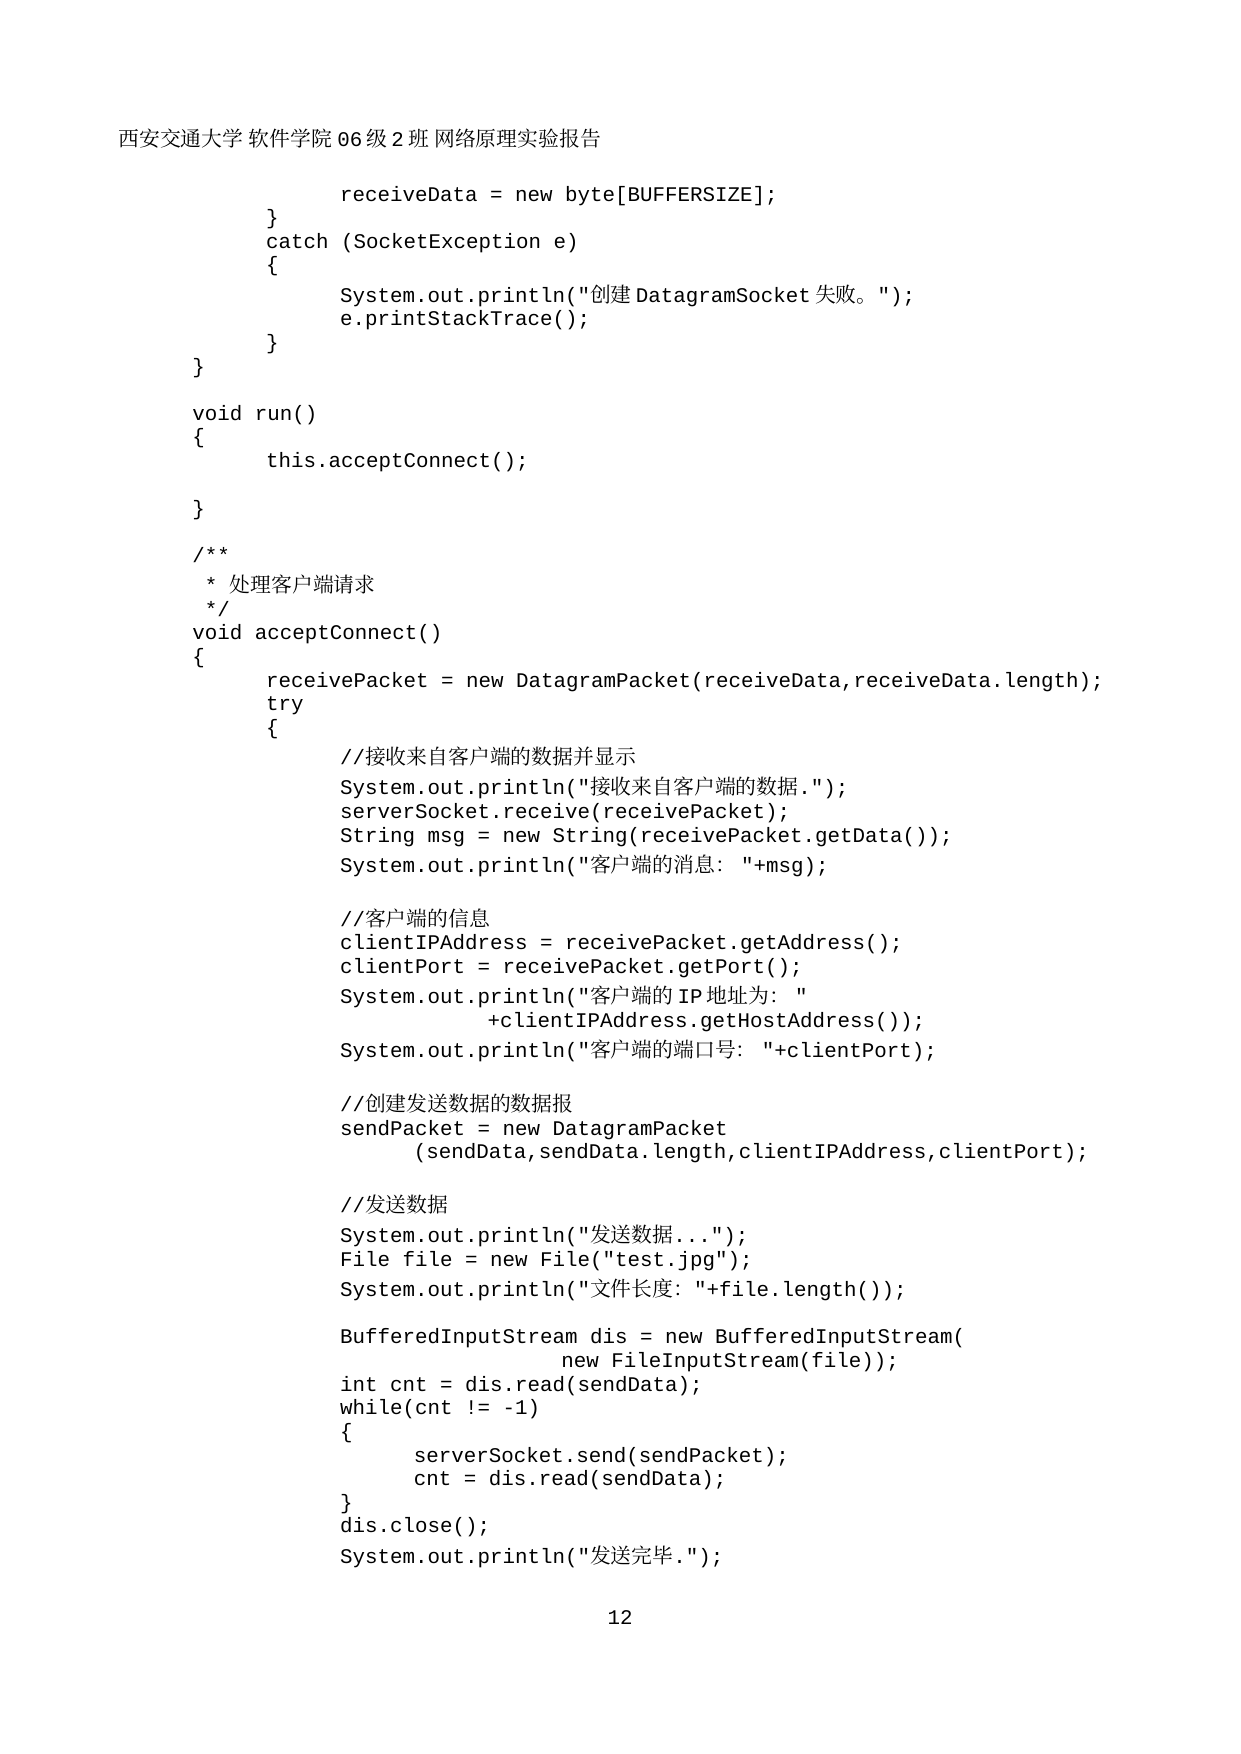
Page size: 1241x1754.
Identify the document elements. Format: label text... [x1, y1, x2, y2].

text while(cnt != -1) [118, 1397, 1122, 1421]
text System.out.println("客户端的消息： "+msg); [118, 848, 1122, 878]
text void run() [118, 403, 1122, 427]
text System.out.println("发送数据..."); [118, 1219, 1122, 1249]
text dis.close(); [118, 1516, 1122, 1539]
text (sendData,sendData.length,clientIPAddress,clientPort); [118, 1141, 1122, 1165]
text { [118, 254, 1122, 278]
text System.out.println("客户端的端口号： "+clientPort); [118, 1033, 1122, 1064]
text File file = new File("test.jpg"); [118, 1249, 1122, 1272]
text BufferedInputStream dis = new BufferedInputStream( [118, 1326, 1122, 1350]
text //客户端的信息 [118, 902, 1122, 932]
text e.printStackTrace(); [118, 308, 1122, 332]
text /** [118, 545, 1122, 568]
text String msg = new String(receivePacket.getData()); [118, 824, 1122, 848]
text System.out.println("接收来自客户端的数据."); [118, 771, 1122, 801]
text cnt = dis.read(sendData); [118, 1468, 1122, 1492]
text { [118, 646, 1122, 669]
text clientIPAddress = receivePacket.getAddress(); [118, 932, 1122, 956]
text new FileInputStream(file)); [118, 1350, 1122, 1374]
text //发送数据 [118, 1188, 1122, 1219]
text { [118, 1421, 1122, 1444]
text * 处理客户端请求 [118, 568, 1122, 599]
text clientPort = receivePacket.getPort(); [118, 956, 1122, 979]
text try [118, 693, 1122, 717]
text System.out.println("客户端的IP地址为： " [118, 979, 1122, 1010]
text } [118, 332, 1122, 356]
text */ [118, 599, 1122, 622]
text serverSocket.send(sendPacket); [118, 1444, 1122, 1468]
text receivePacket = new DatagramPacket(receiveData,receiveData.length); [118, 669, 1122, 693]
text //接收来自客户端的数据并显示 [118, 741, 1122, 771]
text void acceptConnect() [118, 622, 1122, 646]
text receiveData = new byte[BUFFERSIZE]; [118, 183, 1122, 207]
text //创建发送数据的数据报 [118, 1087, 1122, 1117]
text System.out.println("文件长度："+file.length()); [118, 1272, 1122, 1303]
text this.acceptConnect(); [118, 450, 1122, 474]
text } [118, 356, 1122, 379]
text sendPacket = new DatagramPacket [118, 1117, 1122, 1141]
text System.out.println("创建DatagramSocket失败。"); [118, 278, 1122, 308]
text } [118, 497, 1122, 521]
text } [118, 1492, 1122, 1516]
text } [118, 207, 1122, 231]
text { [118, 427, 1122, 450]
text System.out.println("发送完毕."); [118, 1539, 1122, 1569]
text catch (SocketException e) [118, 231, 1122, 254]
text { [118, 717, 1122, 741]
text serverSocket.receive(receivePacket); [118, 801, 1122, 824]
text int cnt = dis.read(sendData); [118, 1374, 1122, 1397]
text +clientIPAddress.getHostAddress()); [118, 1010, 1122, 1033]
